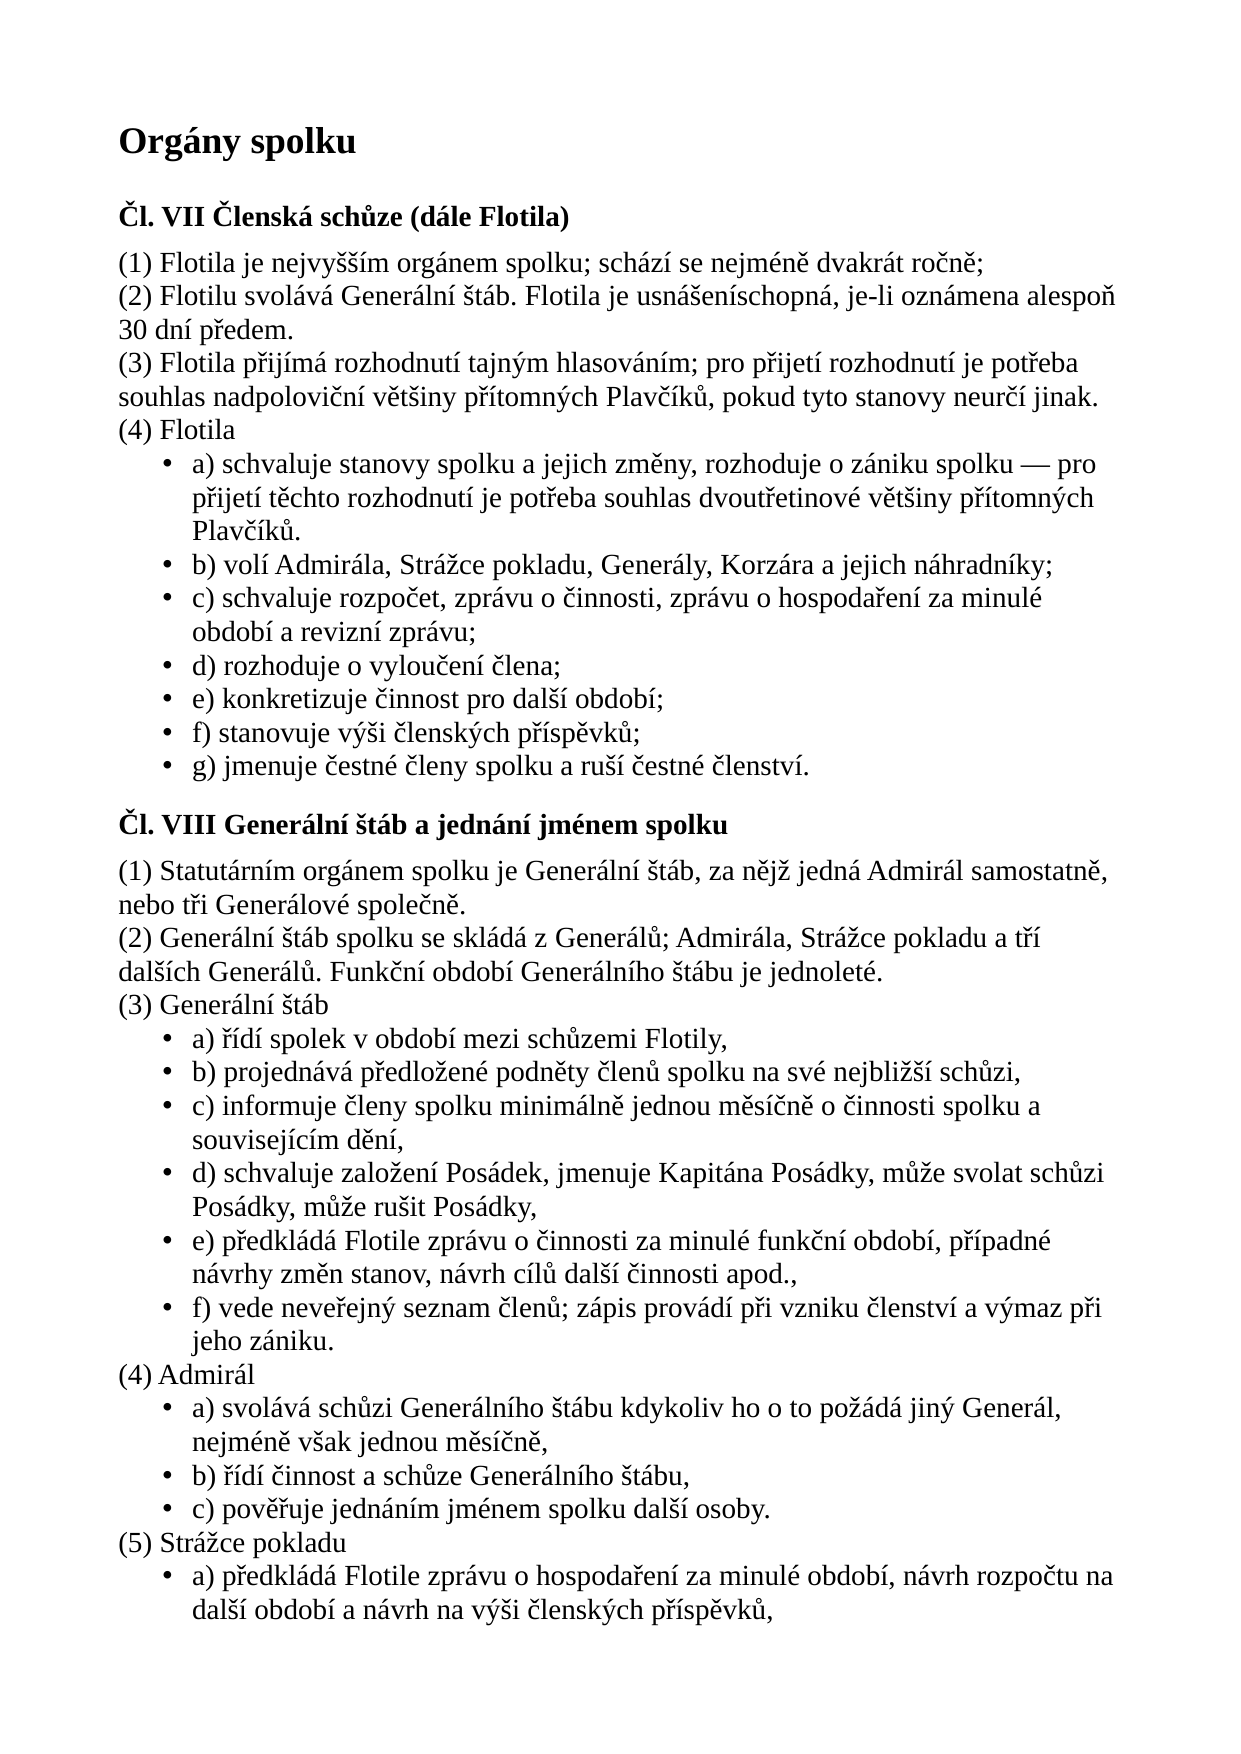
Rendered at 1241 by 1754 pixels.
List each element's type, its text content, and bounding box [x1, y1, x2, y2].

subtitle Orgány spolku [118, 118, 1122, 161]
list e) předkládá Flotile zprávu o činnosti za minulé funkční období, případné návrhy změn stanov, návrh cílů další činnosti apod., [162, 1223, 1122, 1290]
list a) řídí spolek v období mezi schůzemi Flotily, [162, 1021, 1122, 1054]
list a) svolává schůzi Generálního štábu kdykoliv ho o to požádá jiný Generál, nejméně však jednou měsíčně, [162, 1391, 1122, 1458]
list a) schvaluje stanovy spolku a jejich změny, rozhoduje o zániku spolku — pro přijetí těchto rozhodnutí je potřeba souhlas dvoutřetinové většiny přítomných Plavčíků. [162, 446, 1122, 547]
list e) konkretizuje činnost pro další období; [162, 681, 1122, 715]
list b) volí Admirála, Strážce pokladu, Generály, Korzára a jejich náhradníky; [162, 547, 1122, 580]
text (3) Generální štáb [118, 987, 1122, 1021]
list d) rozhoduje o vyloučení člena; [162, 648, 1122, 681]
text (4) Admirál [118, 1357, 1122, 1391]
list a) předkládá Flotile zprávu o hospodaření za minulé období, návrh rozpočtu na další období a návrh na výši členských příspěvků, [162, 1558, 1122, 1626]
text (5) Strážce pokladu [118, 1525, 1122, 1558]
text (4) Flotila [118, 412, 1122, 446]
text (1) Statutárním orgánem spolku je Generální štáb, za nějž jedná Admirál samostatně, nebo tři Generálové společně. [118, 853, 1122, 920]
subtitle Čl. VIII Generální štáb a jednání jménem spolku [118, 807, 1122, 841]
subtitle Čl. VII Členská schůze (dále Flotila) [118, 199, 1122, 232]
list d) schvaluje založení Posádek, jmenuje Kapitána Posádky, může svolat schůzi Posádky, může rušit Posádky, [162, 1155, 1122, 1223]
text (1) Flotila je nejvyšším orgánem spolku; schází se nejméně dvakrát ročně; [118, 245, 1122, 278]
list b) projednává předložené podněty členů spolku na své nejbližší schůzi, [162, 1054, 1122, 1088]
list c) pověřuje jednáním jménem spolku další osoby. [162, 1491, 1122, 1525]
list b) řídí činnost a schůze Generálního štábu, [162, 1458, 1122, 1491]
list c) informuje členy spolku minimálně jednou měsíčně o činnosti spolku a souvisejícím dění, [162, 1088, 1122, 1155]
text (2) Flotilu svolává Generální štáb. Flotila je usnášeníschopná, je-li oznámena alespoň 30 dní předem. [118, 278, 1122, 345]
list f) stanovuje výši členských příspěvků; [162, 715, 1122, 748]
list f) vede neveřejný seznam členů; zápis provádí při vzniku členství a výmaz při jeho zániku. [162, 1290, 1122, 1357]
text (3) Flotila přijímá rozhodnutí tajným hlasováním; pro přijetí rozhodnutí je potřeba souhlas nadpoloviční většiny přítomných Plavčíků, pokud tyto stanovy neurčí jinak. [118, 345, 1122, 412]
list c) schvaluje rozpočet, zprávu o činnosti, zprávu o hospodaření za minulé období a revizní zprávu; [162, 580, 1122, 648]
text (2) Generální štáb spolku se skládá z Generálů; Admirála, Strážce pokladu a tří dalších Generálů. Funkční období Generálního štábu je jednoleté. [118, 920, 1122, 987]
list g) jmenuje čestné členy spolku a ruší čestné členství. [162, 748, 1122, 782]
